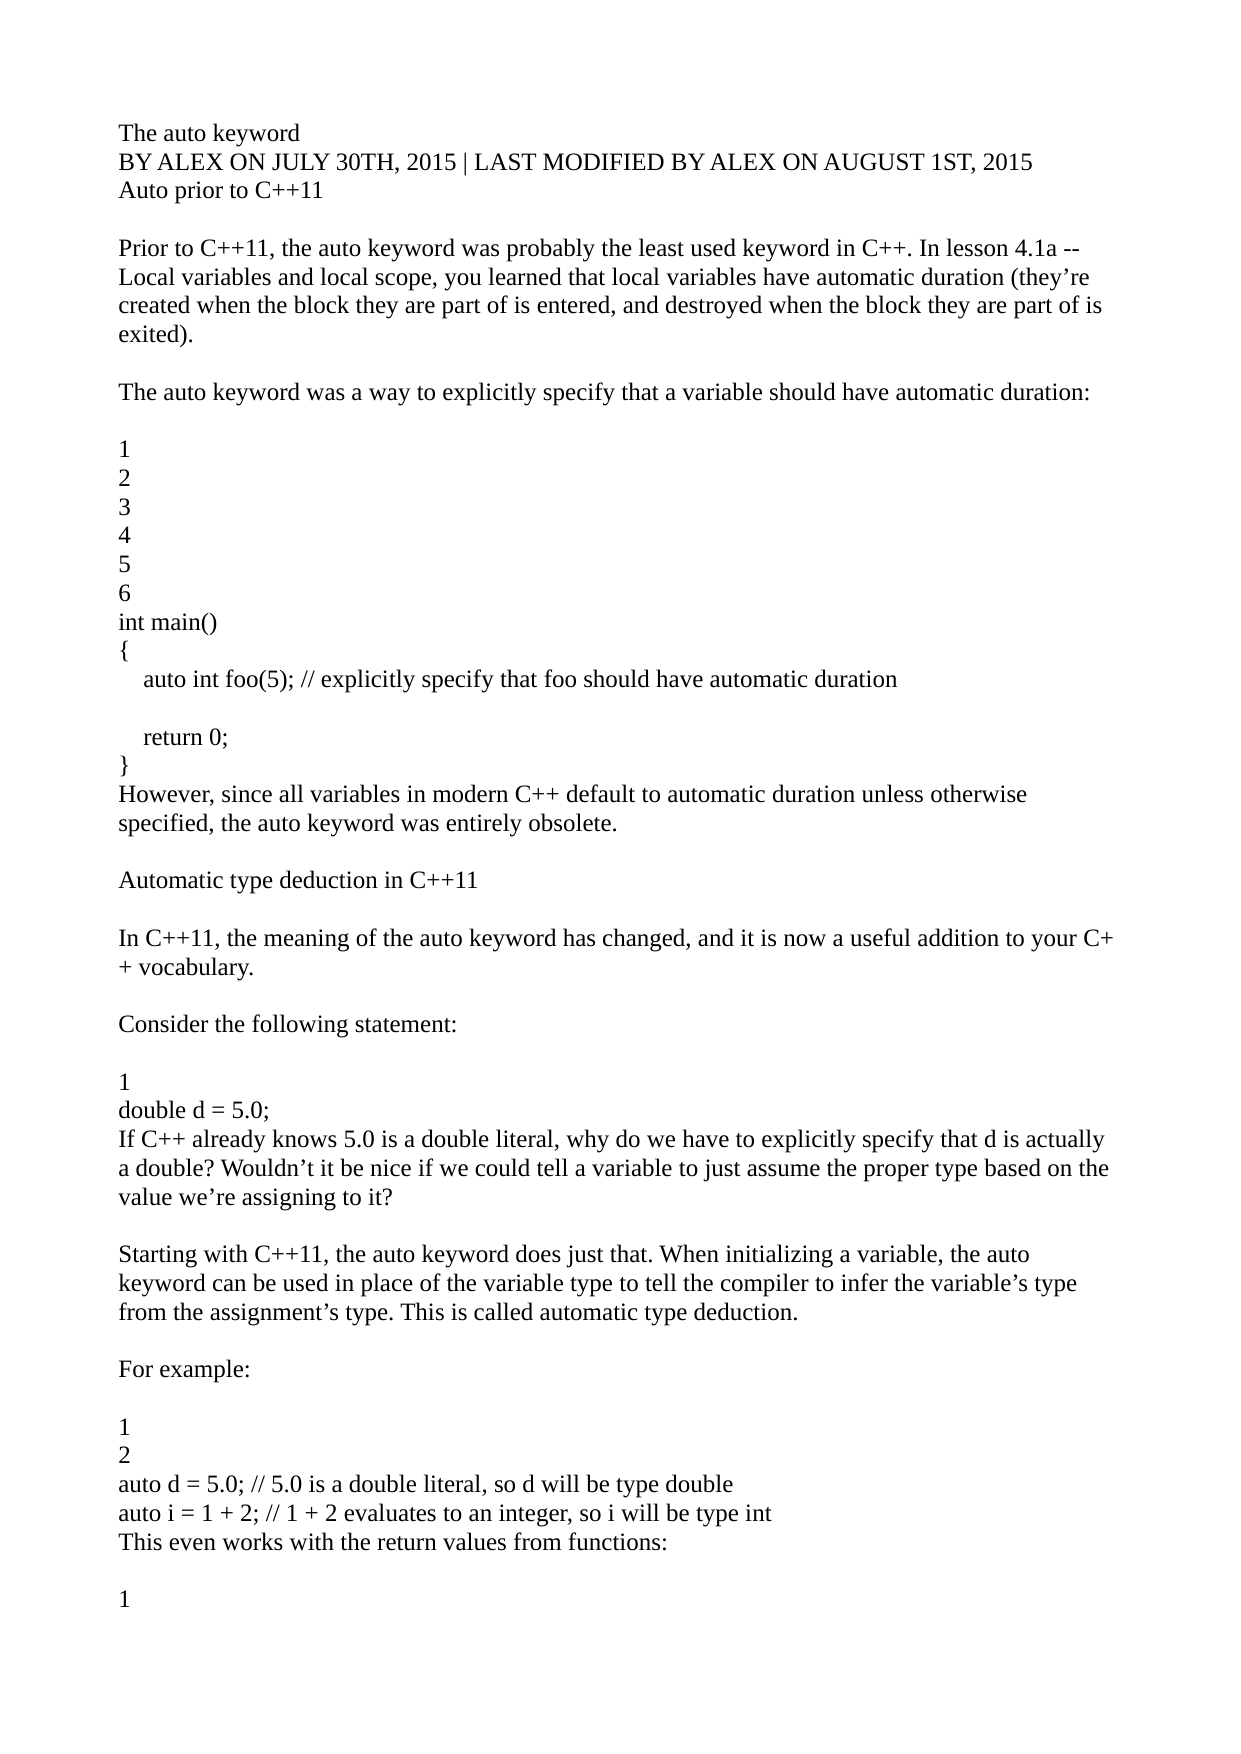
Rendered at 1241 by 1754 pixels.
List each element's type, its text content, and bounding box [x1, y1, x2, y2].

text Prior to C++11, the auto keyword was probably the least used keyword in C++. In lesson 4.1a -- Local variables and local scope, you learned that local variables have automatic duration (they’re created when the block they are part of is entered, and destroyed when the block they are part of is exited). [118, 233, 1122, 348]
text 1 [118, 1584, 1122, 1613]
text 4 [118, 521, 1122, 549]
text BY ALEX ON JULY 30TH, 2015 | LAST MODIFIED BY ALEX ON AUGUST 1ST, 2015 [118, 147, 1122, 176]
text Consider the following statement: [118, 1009, 1122, 1038]
text This even works with the return values from functions: [118, 1527, 1122, 1556]
text 2 [118, 463, 1122, 492]
text { [118, 636, 1122, 664]
text 3 [118, 492, 1122, 521]
text 1 [118, 1412, 1122, 1441]
text In C++11, the meaning of the auto keyword has changed, and it is now a useful addition to your C++ vocabulary. [118, 923, 1122, 981]
text } [118, 751, 1122, 779]
text auto d = 5.0; // 5.0 is a double literal, so d will be type double [118, 1469, 1122, 1498]
text The auto keyword [118, 118, 1122, 147]
text 5 [118, 549, 1122, 578]
text If C++ already knows 5.0 is a double literal, why do we have to explicitly specify that d is actually a double? Wouldn’t it be nice if we could tell a variable to just assume the proper type based on the value we’re assigning to it? [118, 1124, 1122, 1211]
text 1 [118, 434, 1122, 463]
text However, since all variables in modern C++ default to automatic duration unless otherwise specified, the auto keyword was entirely obsolete. [118, 779, 1122, 837]
text 1 [118, 1067, 1122, 1096]
text int main() [118, 607, 1122, 636]
text The auto keyword was a way to explicitly specify that a variable should have automatic duration: [118, 377, 1122, 406]
text double d = 5.0; [118, 1096, 1122, 1124]
text auto int foo(5); // explicitly specify that foo should have automatic duration [118, 664, 1122, 693]
text For example: [118, 1354, 1122, 1383]
text Auto prior to C++11 [118, 176, 1122, 204]
text Starting with C++11, the auto keyword does just that. When initializing a variable, the auto keyword can be used in place of the variable type to tell the compiler to infer the variable’s type from the assignment’s type. This is called automatic type deduction. [118, 1239, 1122, 1326]
text 6 [118, 578, 1122, 607]
text auto i = 1 + 2; // 1 + 2 evaluates to an integer, so i will be type int [118, 1498, 1122, 1527]
text 2 [118, 1441, 1122, 1469]
text return 0; [118, 722, 1122, 751]
text Automatic type deduction in C++11 [118, 866, 1122, 894]
